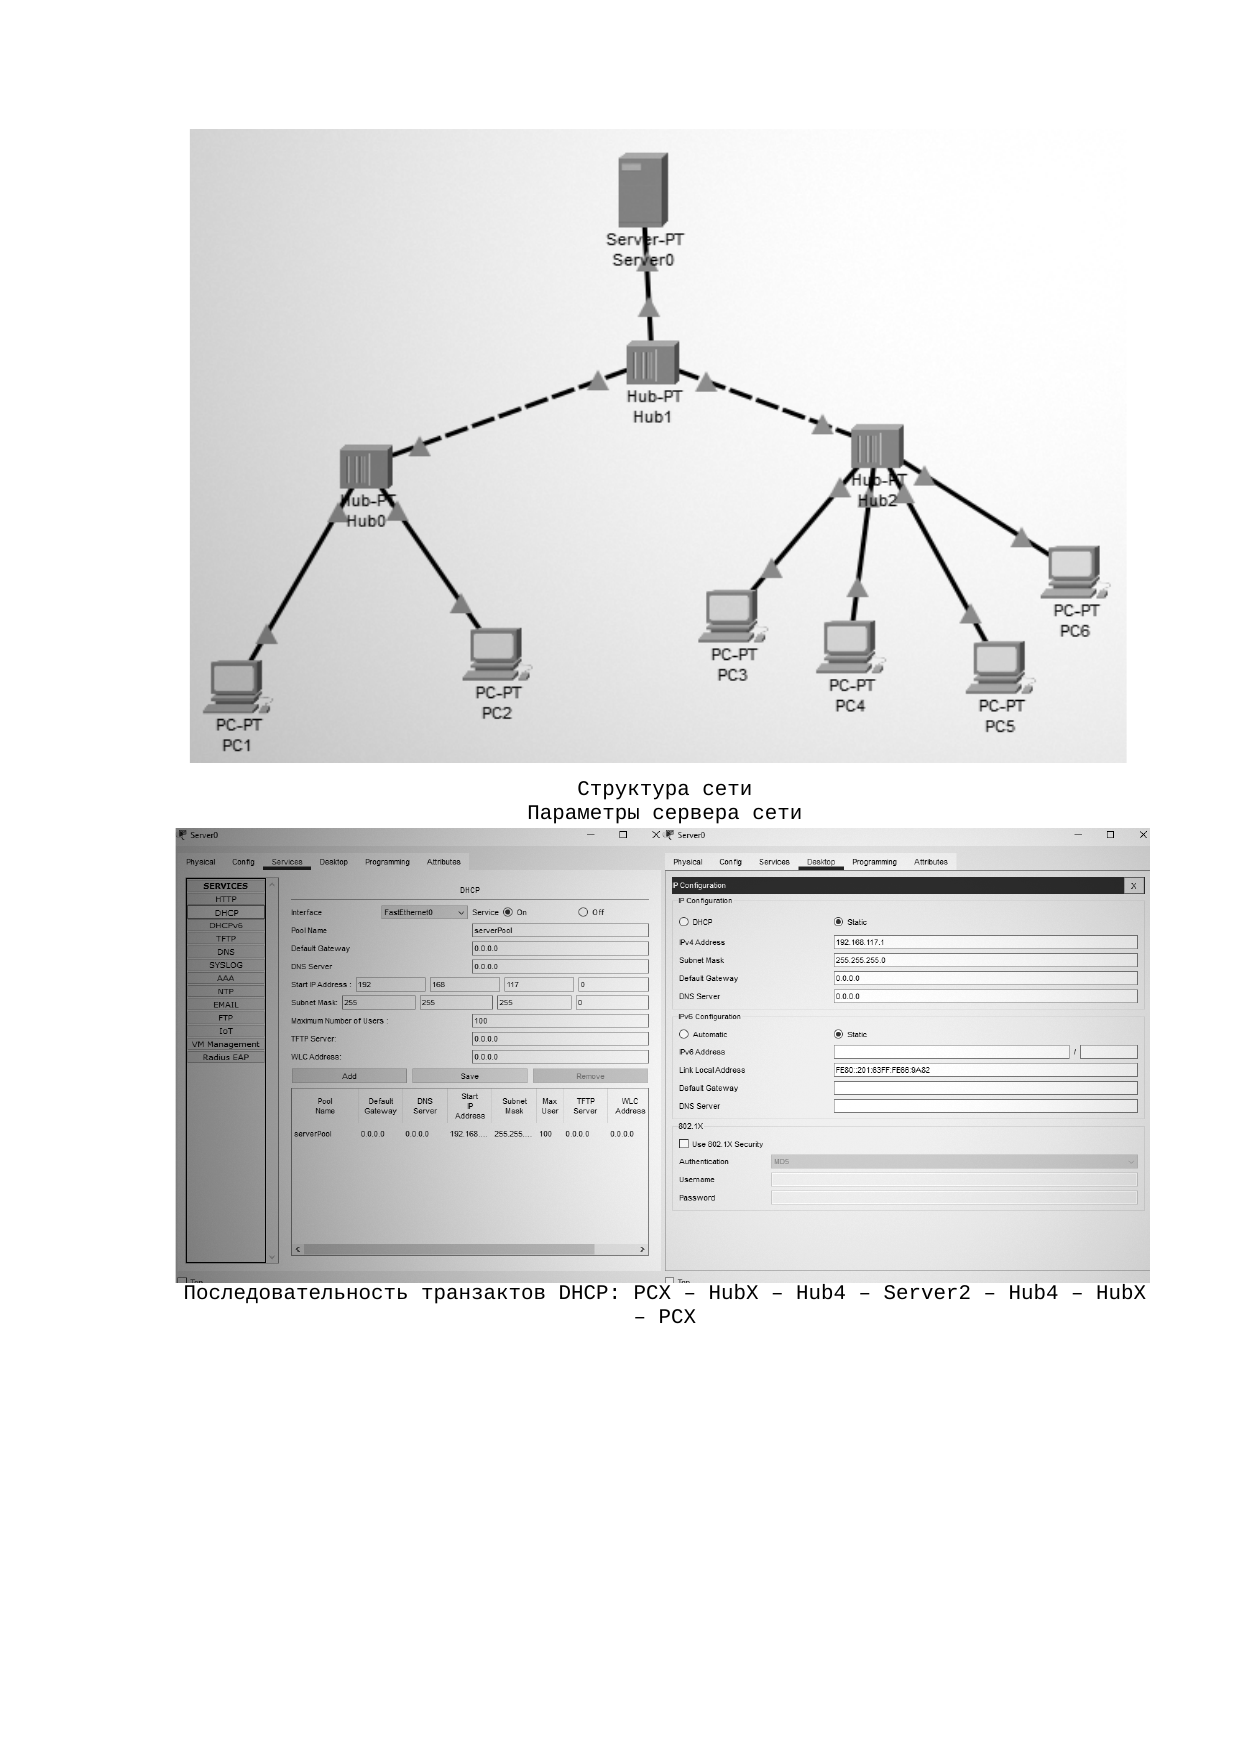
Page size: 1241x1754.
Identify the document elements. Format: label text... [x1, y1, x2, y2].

text Последовательность транзактов DHCP: PCX – HubX – Hub4 – Server2 – Hub4 – HubX – PCX [177, 826, 1152, 1329]
text Параметры сервера сети [177, 802, 1152, 826]
text Структура сети [177, 147, 1152, 802]
